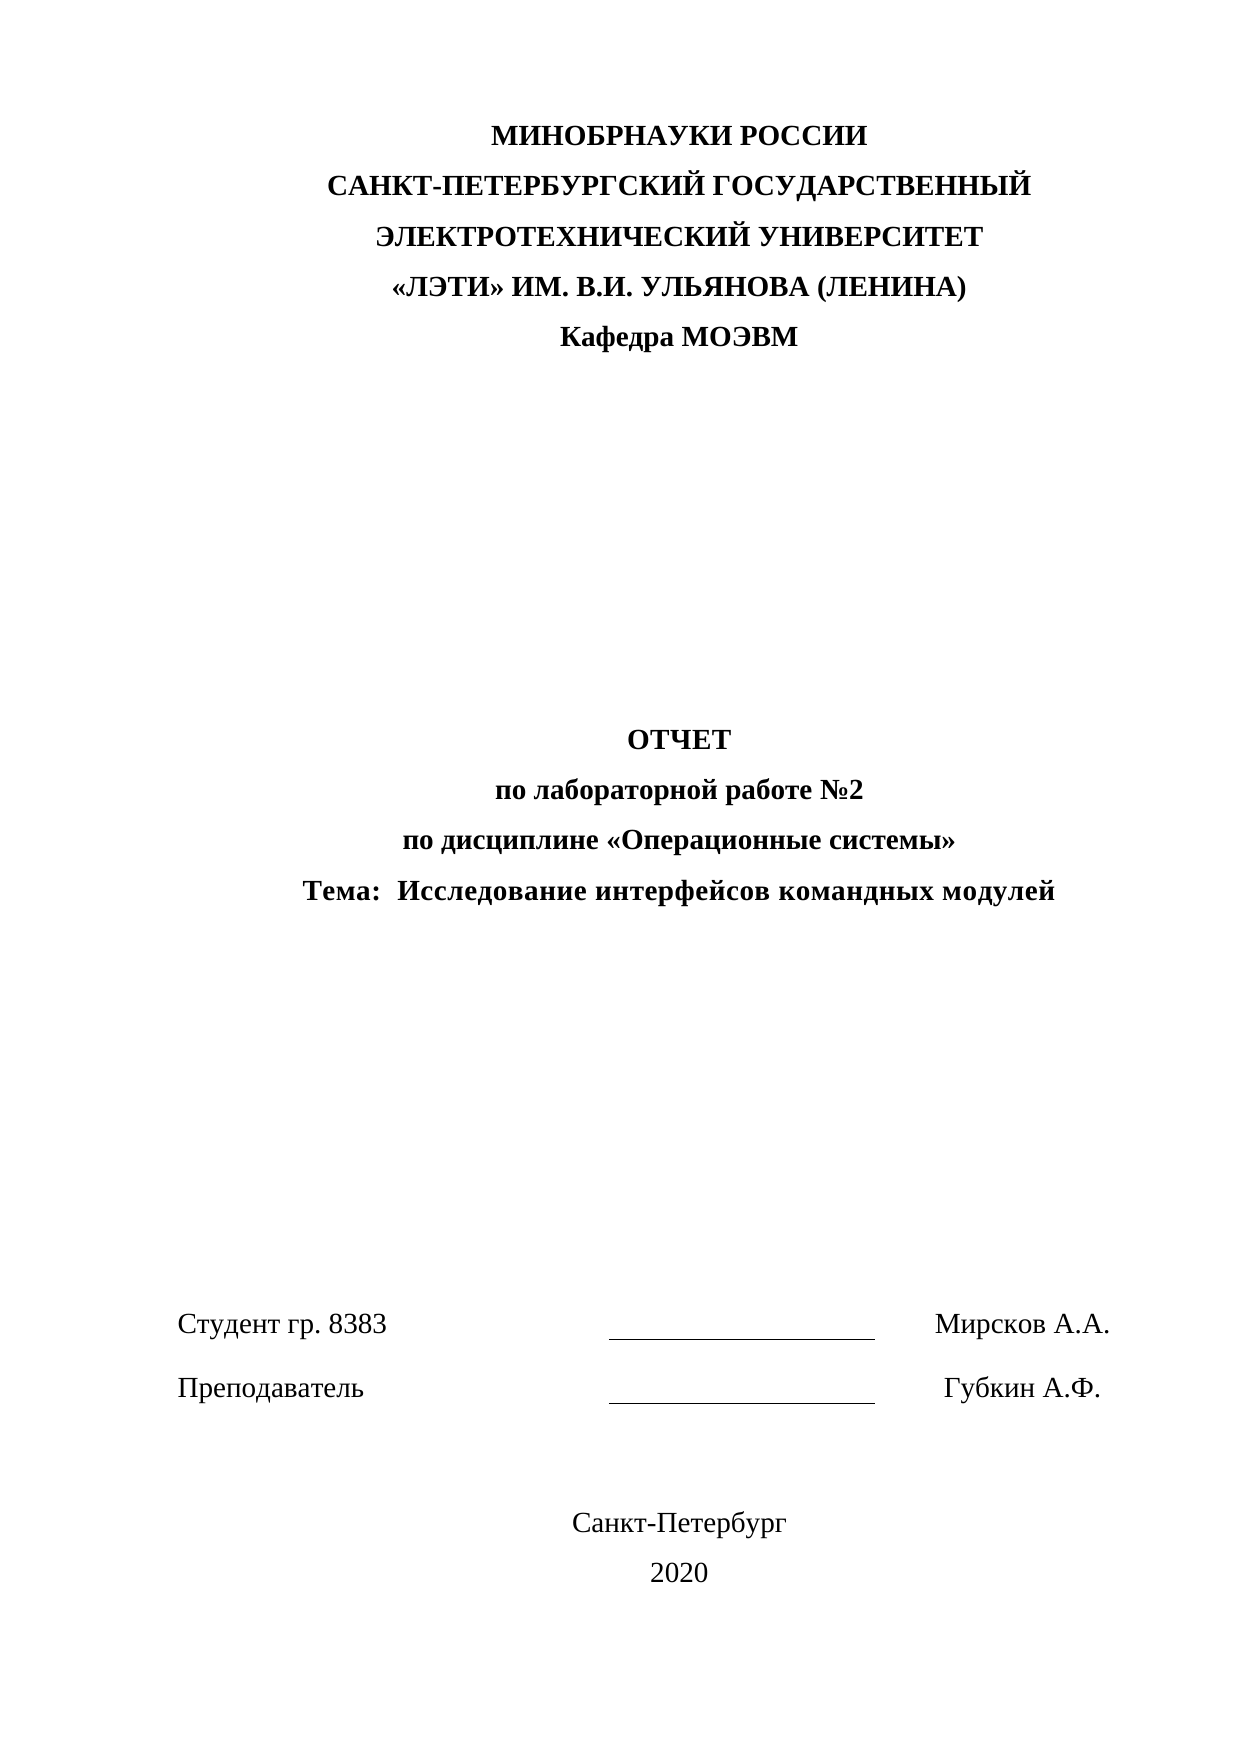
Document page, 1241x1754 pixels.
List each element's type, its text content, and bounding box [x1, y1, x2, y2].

text «ЛЭТИ» им. В.И. Ульянова (Ленина) [177, 269, 1181, 303]
table_header Мирсков А.А. [875, 1275, 1170, 1339]
table_header Студент гр. 8383 [166, 1275, 609, 1339]
text по лабораторной работе №2 [177, 772, 1181, 806]
text 2020 [177, 1555, 1181, 1589]
text отчет [177, 722, 1181, 755]
table_cell Преподаватель [166, 1339, 609, 1403]
table_cell Губкин А.Ф. [875, 1339, 1170, 1403]
text Кафедра МОЭВМ [177, 319, 1181, 353]
text электротехнический университет [177, 219, 1181, 252]
table_cell [609, 1340, 875, 1403]
text Тема: Исследование интерфейсов командных модулей [177, 873, 1181, 906]
text Санкт-Петербургский государственный [177, 168, 1181, 202]
text МИНОБРНАУКИ РОССИИ [177, 118, 1181, 152]
text Санкт-Петербург [177, 1505, 1181, 1538]
table_header [609, 1275, 875, 1339]
text по дисциплине «Операционные системы» [177, 822, 1181, 856]
